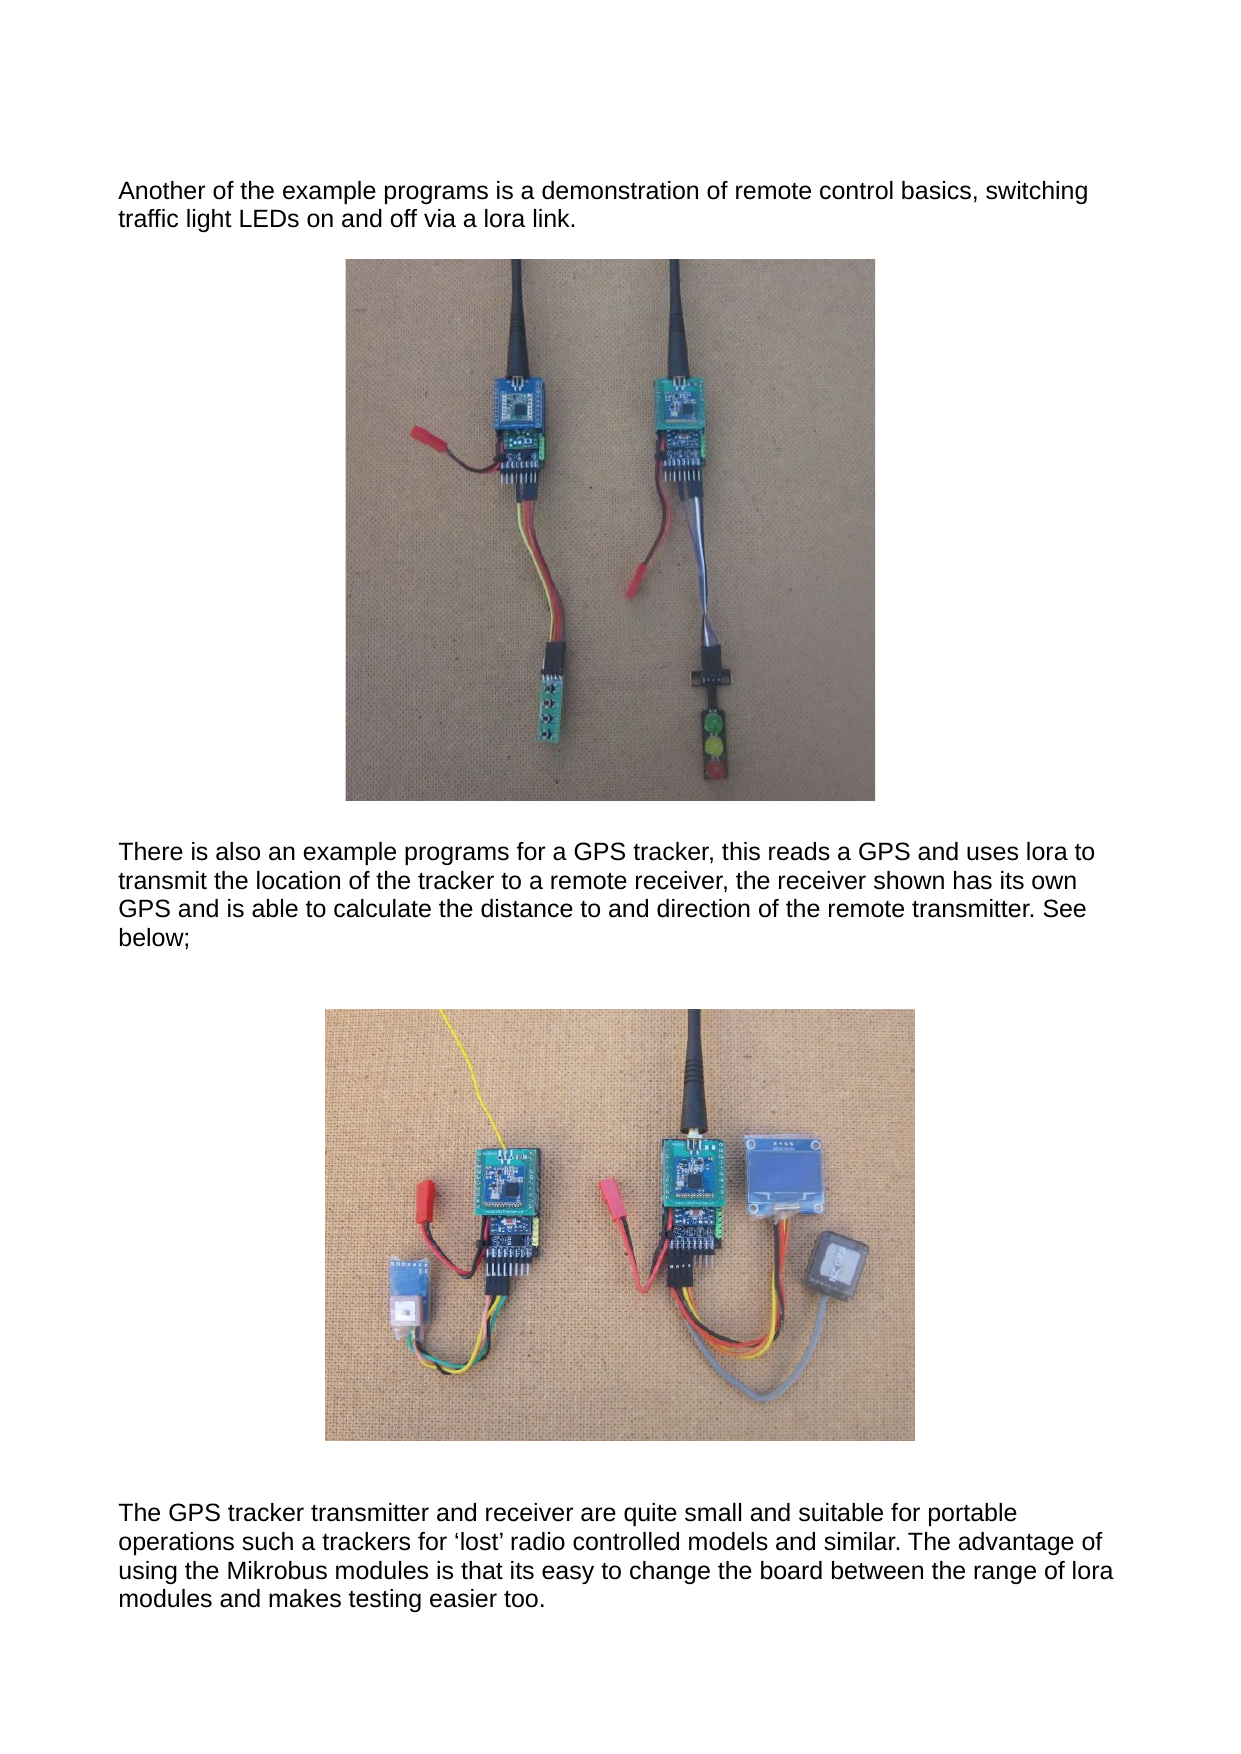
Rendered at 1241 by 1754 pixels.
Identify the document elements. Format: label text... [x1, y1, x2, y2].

text There is also an example programs for a GPS tracker, this reads a GPS and uses lora to transmit the location of the tracker to a remote receiver, the receiver shown has its own GPS and is able to calculate the distance to and direction of the remote transmitter. See below; [118, 837, 1122, 952]
text Another of the example programs is a demonstration of remote control basics, switching traffic light LEDs on and off via a lora link. [118, 176, 1122, 233]
picture [345, 259, 876, 801]
picture [325, 1009, 915, 1441]
text The GPS tracker transmitter and receiver are quite small and suitable for portable operations such a trackers for ‘lost’ radio controlled models and similar. The advantage of using the Mikrobus modules is that its easy to change the board between the range of lora modules and makes testing easier too. [118, 1498, 1122, 1613]
